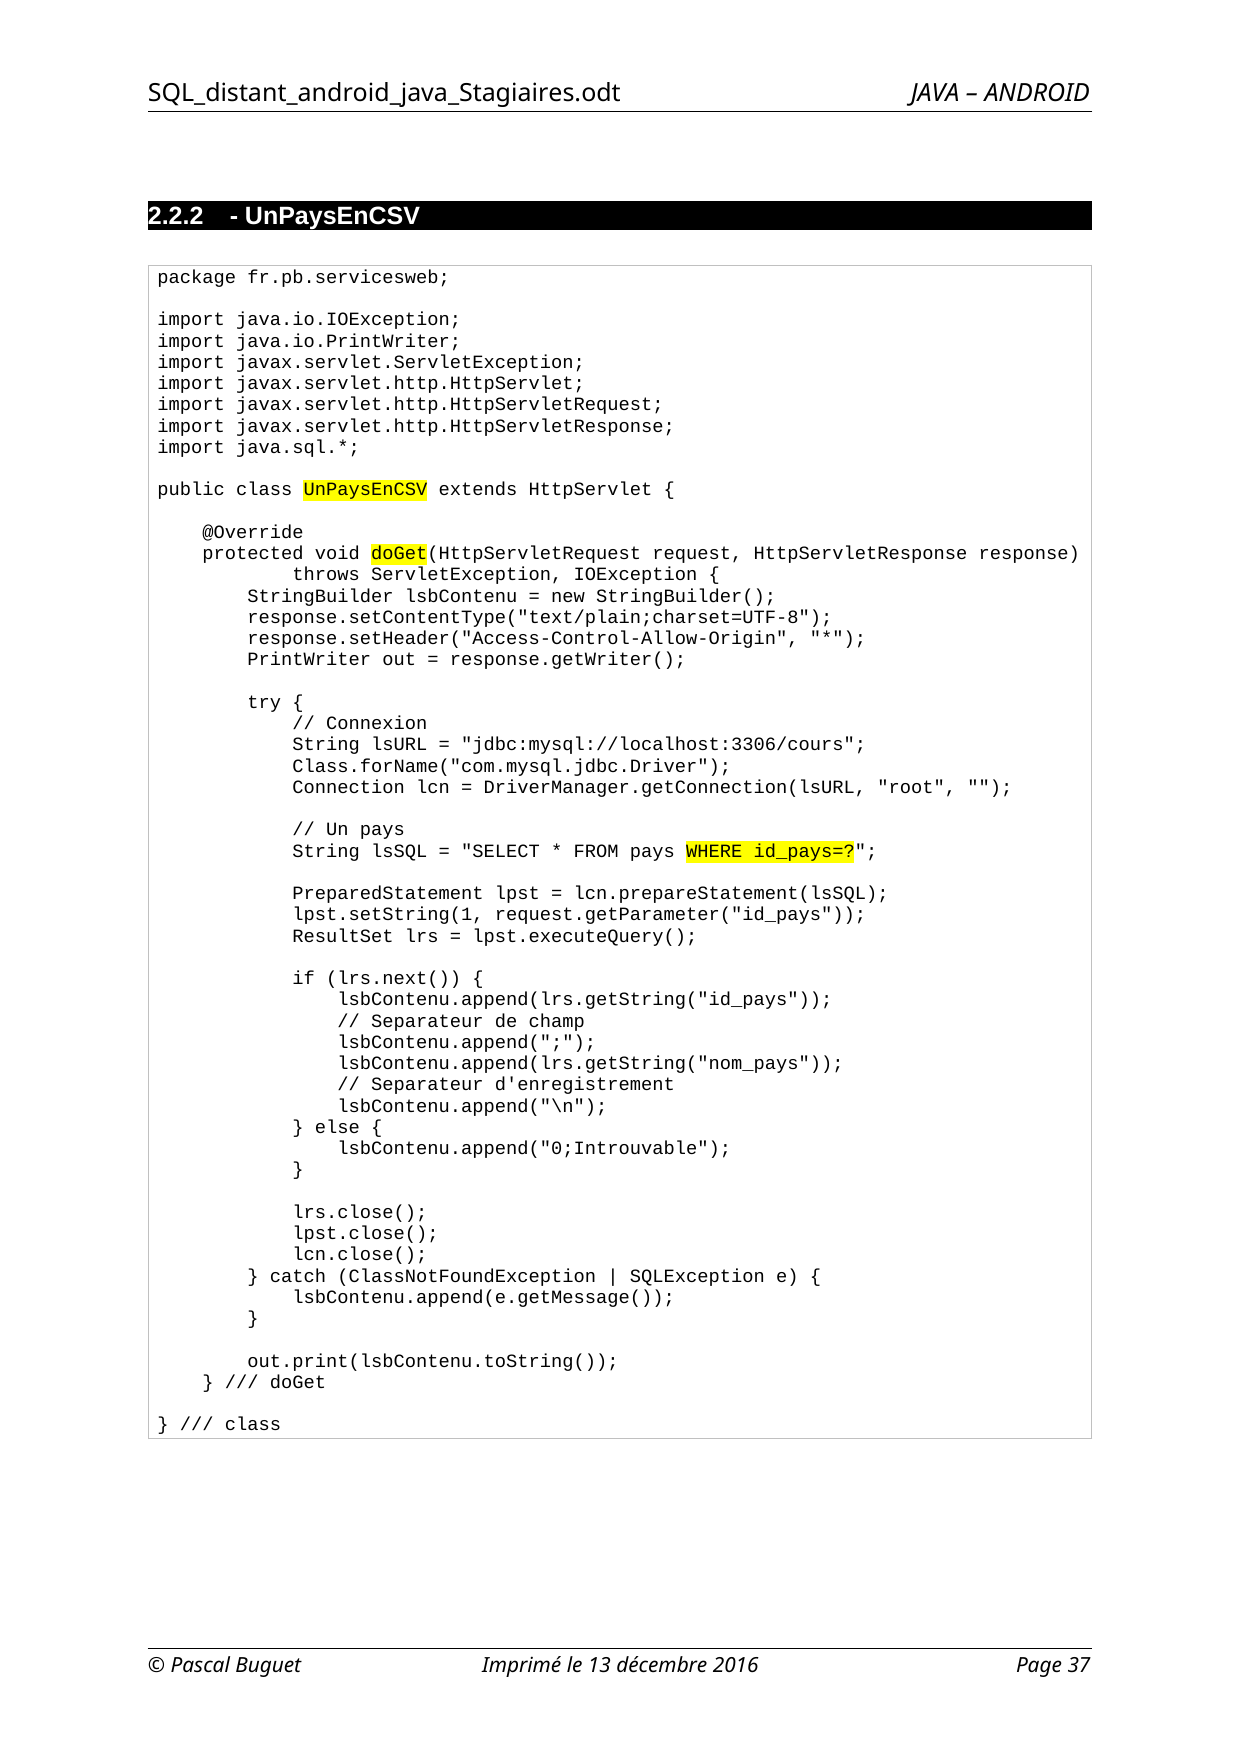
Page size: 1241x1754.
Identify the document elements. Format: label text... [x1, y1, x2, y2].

text import java.io.PrintWriter; [149, 328, 1091, 349]
text PreparedStatement lpst = lcn.prepareStatement(lsSQL); [149, 881, 1091, 902]
text lsbContenu.append("\n"); [149, 1093, 1091, 1114]
subtitle - UnPaysEnCSV [148, 201, 1092, 230]
text response.setContentType("text/plain;charset=UTF-8"); [149, 604, 1091, 626]
text // Un pays [149, 817, 1091, 838]
text StringBuilder lsbContenu = new StringBuilder(); [149, 583, 1091, 604]
text ResultSet lrs = lpst.executeQuery(); [149, 923, 1091, 944]
text String lsURL = "jdbc:mysql://localhost:3306/cours"; [149, 732, 1091, 753]
text } /// doGet [149, 1369, 1091, 1391]
text // Separateur d'enregistrement [149, 1072, 1091, 1093]
text out.print(lsbContenu.toString()); [149, 1348, 1091, 1369]
text package fr.pb.servicesweb; [149, 266, 1091, 286]
text if (lrs.next()) { [149, 966, 1091, 987]
text } catch (ClassNotFoundException | SQLException e) { [149, 1263, 1091, 1284]
text Connection lcn = DriverManager.getConnection(lsURL, "root", ""); [149, 774, 1091, 796]
text Class.forName("com.mysql.jdbc.Driver"); [149, 753, 1091, 774]
text import java.sql.*; [149, 434, 1091, 456]
text import javax.servlet.ServletException; [149, 349, 1091, 371]
text throws ServletException, IOException { [149, 562, 1091, 583]
text import javax.servlet.http.HttpServlet; [149, 371, 1091, 392]
text lsbContenu.append(e.getMessage()); [149, 1284, 1091, 1306]
text lcn.close(); [149, 1242, 1091, 1263]
text response.setHeader("Access-Control-Allow-Origin", "*"); [149, 626, 1091, 647]
text lsbContenu.append("0;Introuvable"); [149, 1136, 1091, 1157]
text lsbContenu.append(";"); [149, 1029, 1091, 1051]
text @Override [149, 519, 1091, 541]
text public class UnPaysEnCSV extends HttpServlet { [149, 477, 1091, 498]
text } [149, 1157, 1091, 1178]
text protected void doGet(HttpServletRequest request, HttpServletResponse response) [149, 541, 1091, 562]
text import javax.servlet.http.HttpServletRequest; [149, 392, 1091, 413]
text PrintWriter out = response.getWriter(); [149, 647, 1091, 668]
text try { [149, 689, 1091, 711]
text // Separateur de champ [149, 1008, 1091, 1029]
text lrs.close(); [149, 1199, 1091, 1221]
text import java.io.IOException; [149, 307, 1091, 328]
text } [149, 1306, 1091, 1327]
text lpst.setString(1, request.getParameter("id_pays")); [149, 902, 1091, 923]
text } else { [149, 1114, 1091, 1136]
text // Connexion [149, 711, 1091, 732]
text String lsSQL = "SELECT * FROM pays WHERE id_pays=?"; [149, 838, 1091, 859]
text import javax.servlet.http.HttpServletResponse; [149, 413, 1091, 434]
text } /// class [149, 1412, 1091, 1438]
text lsbContenu.append(lrs.getString("nom_pays")); [149, 1051, 1091, 1072]
text lpst.close(); [149, 1221, 1091, 1242]
text lsbContenu.append(lrs.getString("id_pays")); [149, 987, 1091, 1008]
